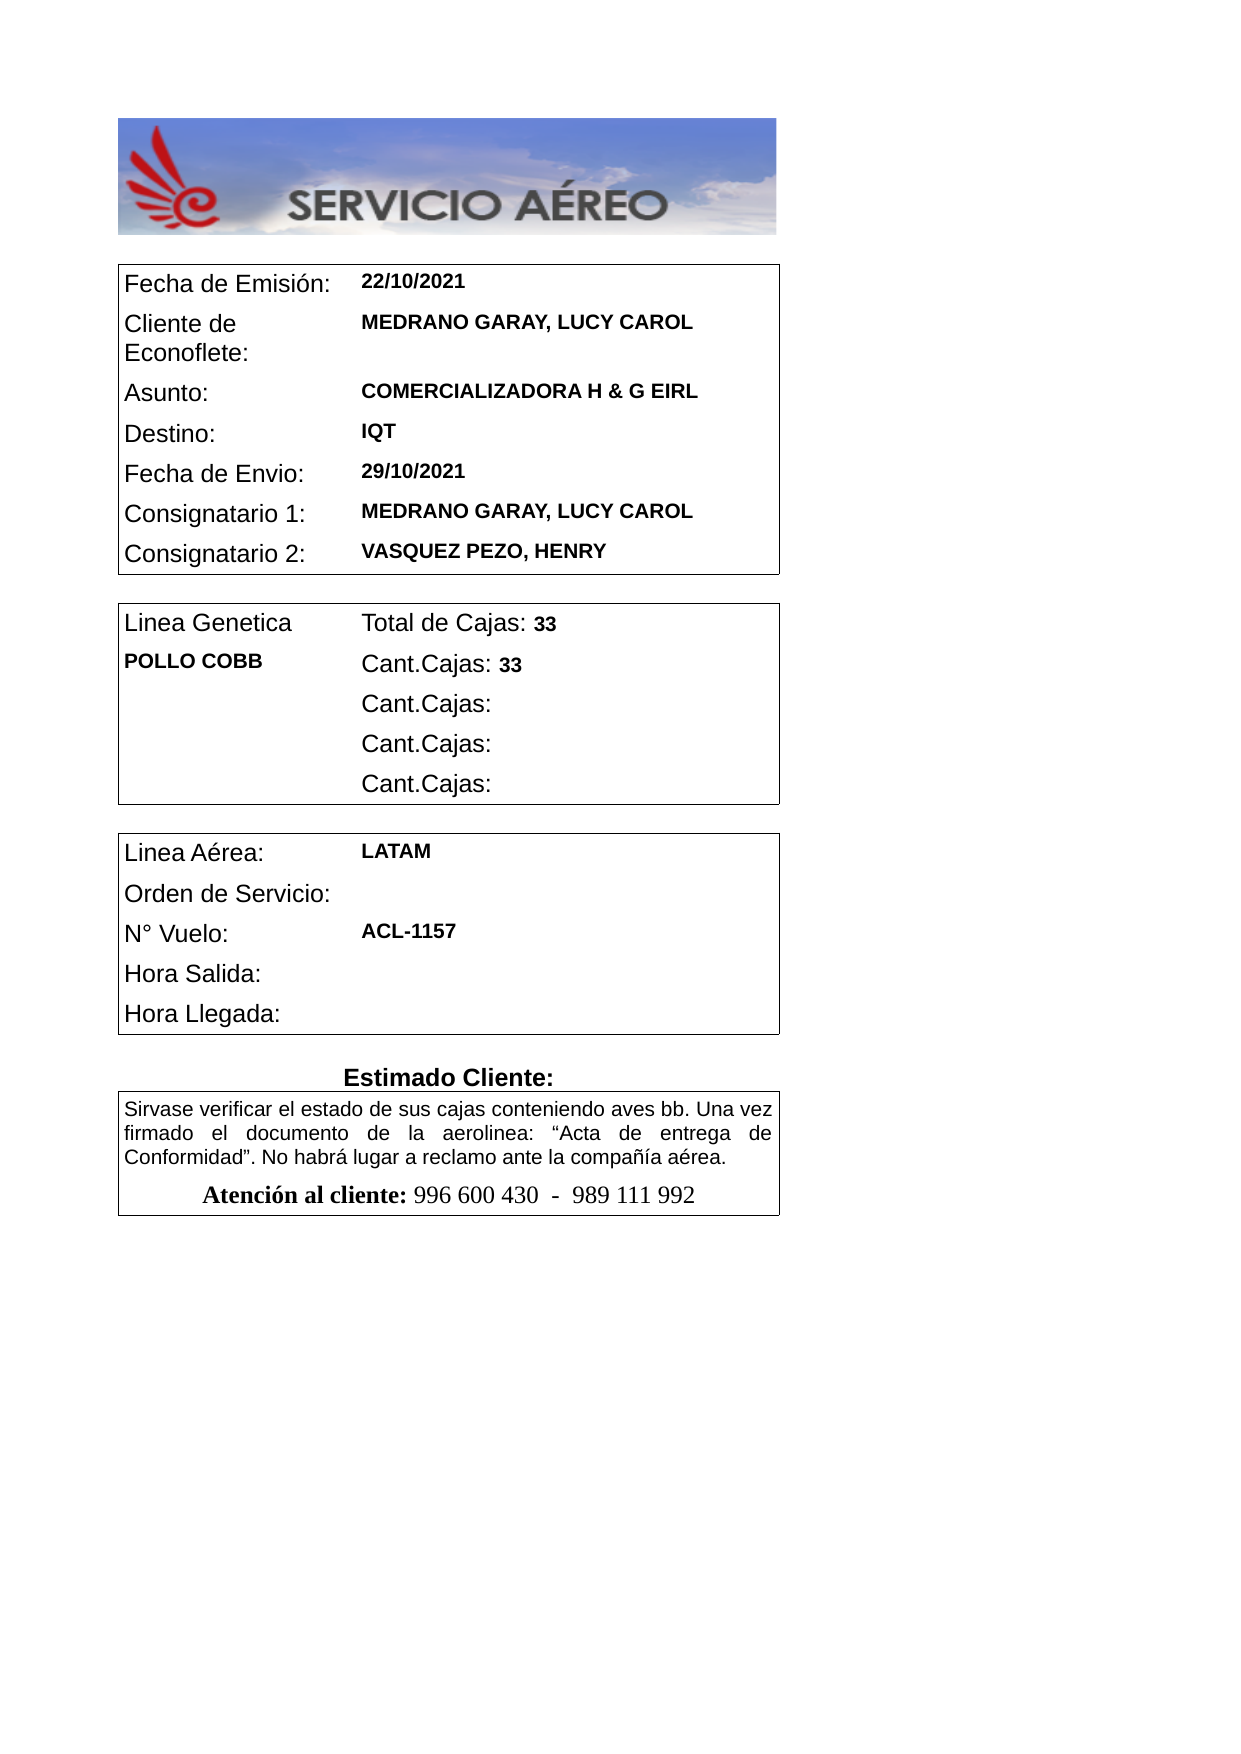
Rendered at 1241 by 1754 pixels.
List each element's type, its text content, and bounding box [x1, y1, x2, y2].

table_cell Asunto: [119, 373, 356, 413]
table_cell IQT [356, 413, 779, 453]
table_cell Total de Cajas: 33 [356, 604, 779, 643]
table_cell Fecha de Envio: [119, 453, 356, 493]
table_cell POLLO COBB [119, 643, 356, 683]
table_cell ACL-1157 [356, 913, 779, 953]
table_cell Cant.Cajas: [356, 723, 779, 763]
table_cell Cant.Cajas: [356, 764, 779, 804]
table_cell Orden de Servicio: [119, 873, 356, 913]
table_cell Linea Aérea: [119, 834, 356, 873]
table_cell Consignatario 1: [119, 493, 356, 533]
table_cell Linea Genetica [119, 604, 356, 643]
table_cell Cliente de Econoflete: [119, 304, 356, 373]
table_header 22/10/2021 [356, 265, 779, 304]
table_cell VASQUEZ PEZO, HENRY [356, 534, 779, 574]
table_cell [118, 575, 356, 603]
table_cell [119, 683, 356, 723]
table_cell Estimado Cliente: [118, 1035, 779, 1091]
table_cell N° Vuelo: [119, 913, 356, 953]
table_cell [356, 805, 779, 833]
table_cell Cant.Cajas: [356, 683, 779, 723]
table_cell COMERCIALIZADORA H & G EIRL [356, 373, 779, 413]
picture [118, 118, 777, 235]
table_cell Cant.Cajas: 33 [356, 643, 779, 683]
table_cell Hora Llegada: [119, 994, 356, 1034]
table_cell Sirvase verificar el estado de sus cajas conteniendo aves bb. Una vez firmado el documento de la aerolinea: “Acta de entrega de Conformidad”. No habrá lugar a reclamo ante la compañía aérea. [119, 1092, 779, 1175]
table_cell [356, 873, 779, 913]
table_cell LATAM [356, 834, 779, 873]
table_cell Consignatario 2: [119, 534, 356, 574]
table_header Fecha de Emisión: [119, 265, 356, 304]
table_cell [118, 805, 356, 833]
table_cell MEDRANO GARAY, LUCY CAROL [356, 304, 779, 373]
table_cell Destino: [119, 413, 356, 453]
table_cell Hora Salida: [119, 953, 356, 993]
table_cell [356, 953, 779, 993]
table_cell Atención al cliente: 996 600 430 - 989 111 992 [119, 1175, 779, 1215]
table_cell [119, 723, 356, 763]
table_cell [356, 994, 779, 1034]
table_cell MEDRANO GARAY, LUCY CAROL [356, 493, 779, 533]
table_cell 29/10/2021 [356, 453, 779, 493]
table_cell [356, 575, 779, 603]
table_cell [119, 764, 356, 804]
